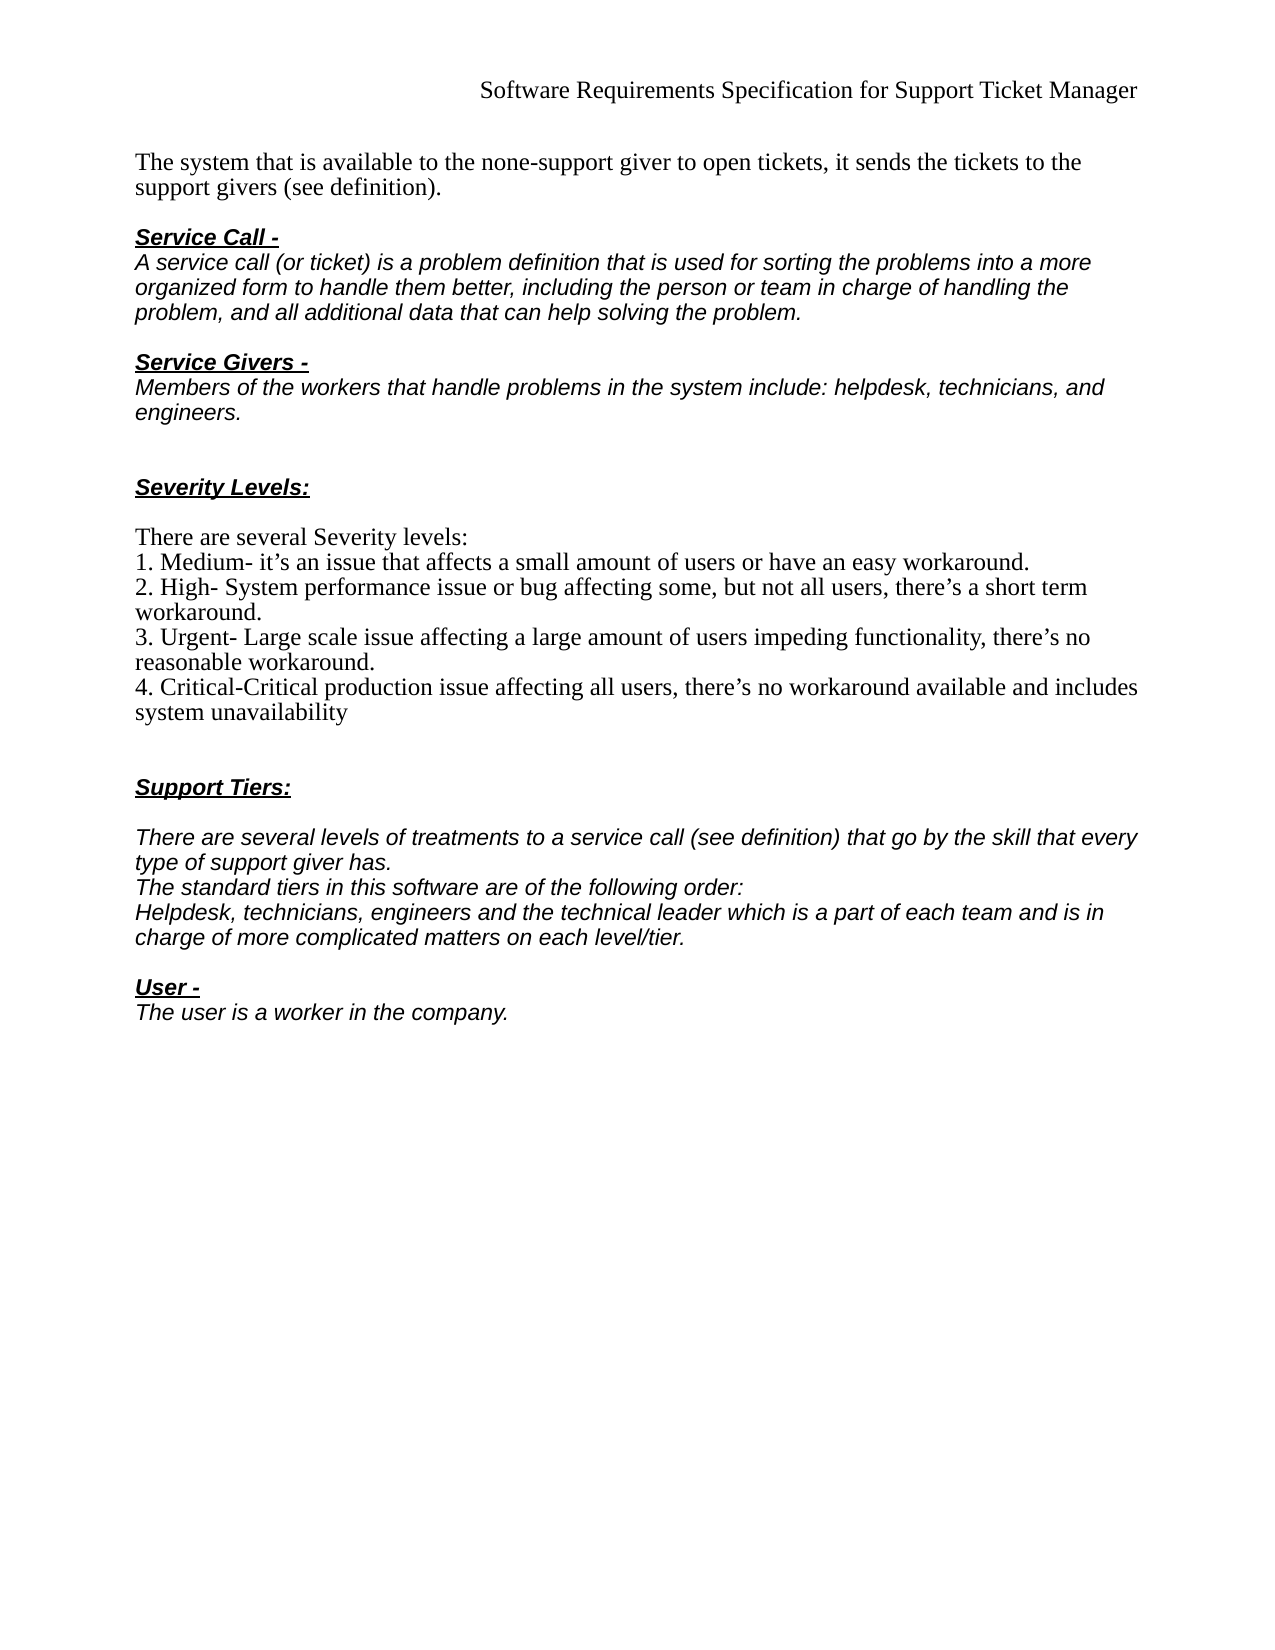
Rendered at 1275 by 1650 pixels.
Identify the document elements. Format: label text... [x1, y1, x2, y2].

text The standard tiers in this software are of the following order: [135, 875, 1140, 900]
text Support Tiers: [135, 775, 1140, 800]
text User - [135, 975, 1140, 1000]
text Service Call - [135, 225, 1140, 250]
text Helpdesk, technicians, engineers and the technical leader which is a part of each team and is in charge of more complicated matters on each level/tier. [135, 900, 1140, 950]
text 2. High- System performance issue or bug affecting some, but not all users, there’s a short term workaround. [135, 575, 1140, 625]
text 4. Critical-Critical production issue affecting all users, there’s no workaround available and includes system unavailability [135, 675, 1140, 725]
text Service Givers - [135, 350, 1140, 375]
text The system that is available to the none-support giver to open tickets, it sends the tickets to the support givers (see definition). [135, 150, 1140, 200]
text A service call (or ticket) is a problem definition that is used for sorting the problems into a more organized form to handle them better, including the person or team in charge of handling the problem, and all additional data that can help solving the problem. [135, 250, 1140, 325]
text There are several Severity levels: [135, 525, 1140, 550]
text 3. Urgent- Large scale issue affecting a large amount of users impeding functionality, there’s no reasonable workaround. [135, 625, 1140, 675]
text Members of the workers that handle problems in the system include: helpdesk, technicians, and engineers. [135, 375, 1140, 425]
text 1. Medium- it’s an issue that affects a small amount of users or have an easy workaround. [135, 550, 1140, 575]
text Severity Levels: [135, 475, 1140, 500]
text There are several levels of treatments to a service call (see definition) that go by the skill that every type of support giver has. [135, 825, 1140, 875]
text The user is a worker in the company. [135, 1000, 1140, 1025]
